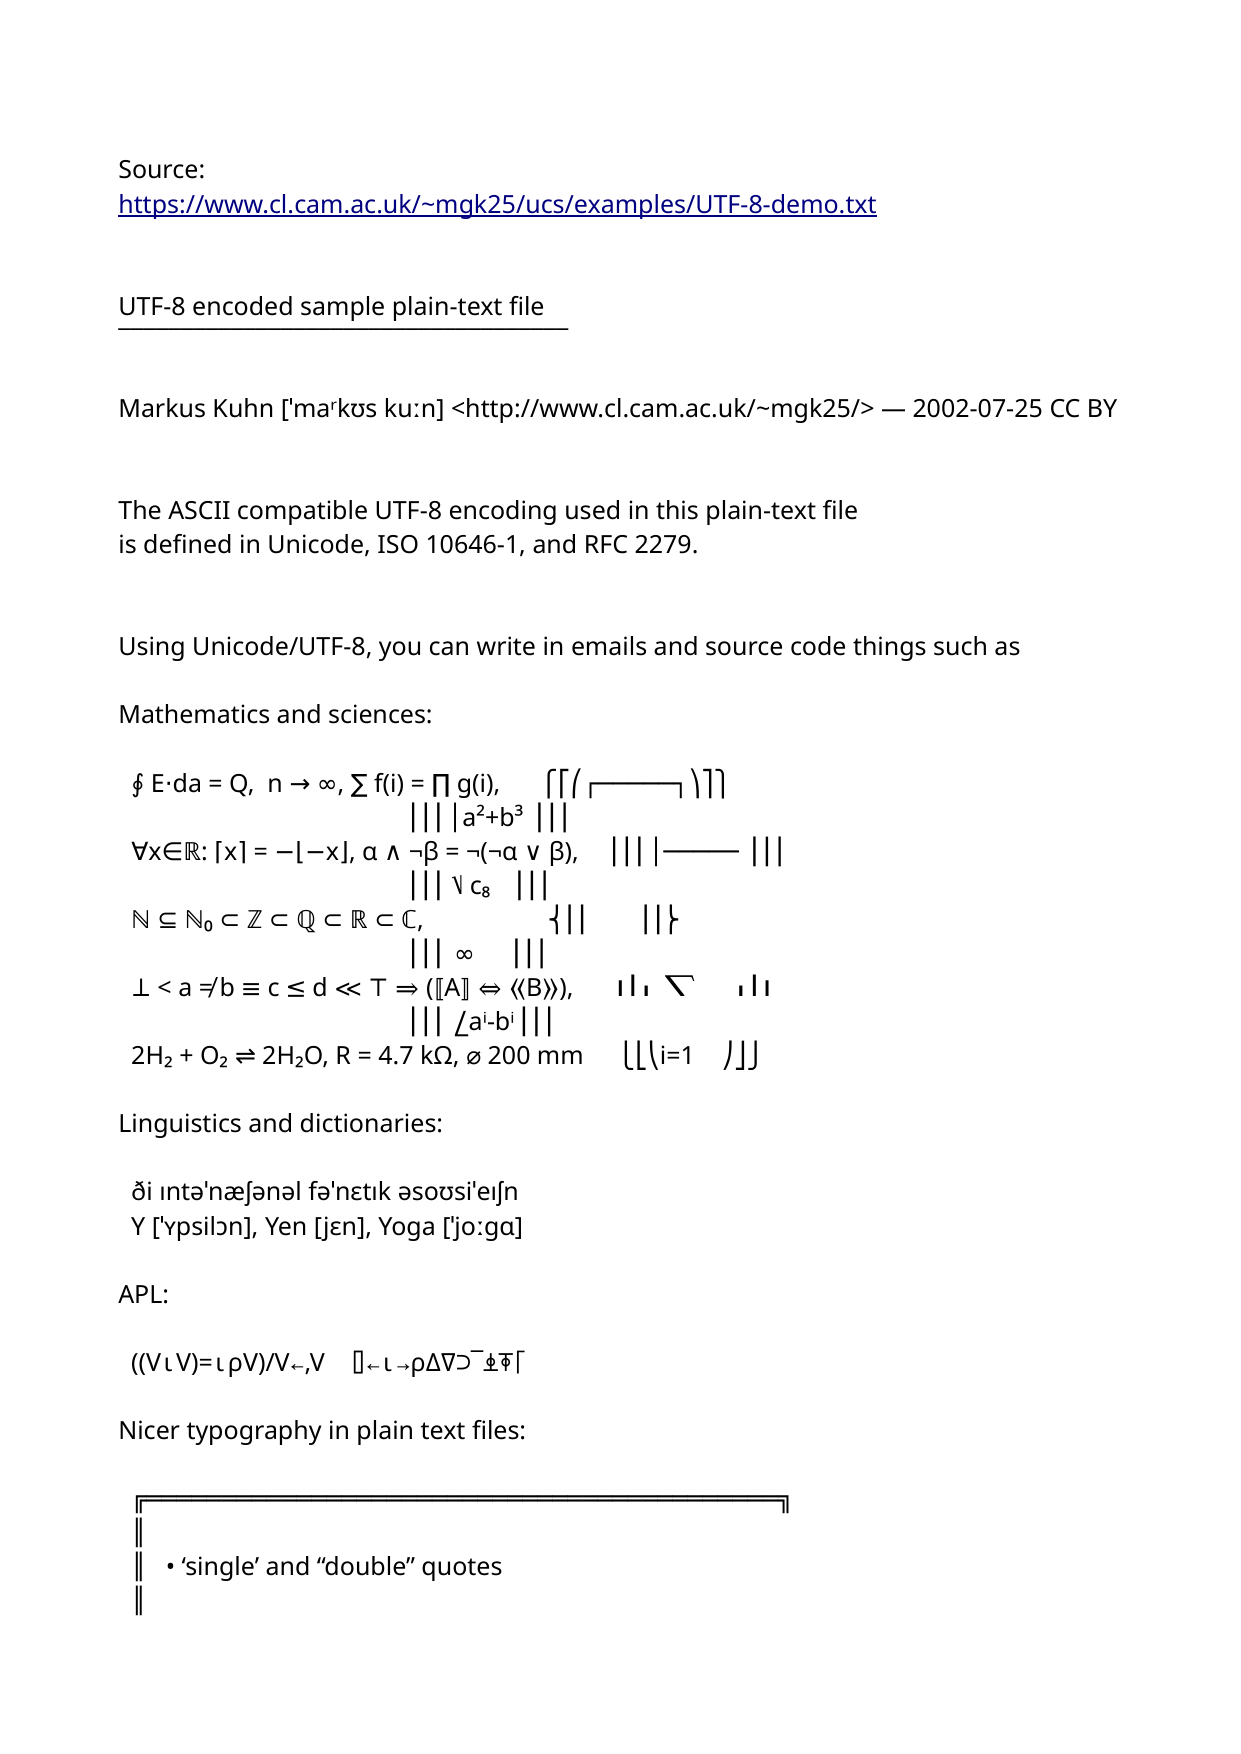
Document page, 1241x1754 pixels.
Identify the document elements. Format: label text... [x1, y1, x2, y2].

text ℕ ⊆ ℕ₀ ⊂ ℤ ⊂ ℚ ⊂ ℝ ⊂ ℂ, ⎨⎢⎜ ⎟⎥⎬ [118, 902, 1122, 936]
text ║ • ‘single’ and “double” quotes [118, 1549, 1122, 1583]
text https://www.cl.cam.ac.uk/~mgk25/ucs/examples/UTF-8-demo.txt [118, 186, 1122, 220]
text ⊥ < a ≠ b ≡ c ≤ d ≪ ⊤ ⇒ (⟦A⟧ ⇔ ⟪B⟫), ⎪⎢⎜ ⎲ ⎟⎥⎪ [118, 970, 1122, 1004]
text ╔══════════════════════════════════════════╗ [118, 1481, 1122, 1515]
text ∀x∈ℝ: ⌈x⌉ = −⌊−x⌋, α ∧ ¬β = ¬(¬α ∨ β), ⎪⎢⎜│───── ⎟⎥⎪ [118, 833, 1122, 867]
text The ASCII compatible UTF-8 encoding used in this plain-text file [118, 493, 1122, 527]
text Mathematics and sciences: [118, 697, 1122, 731]
text ║ [118, 1515, 1122, 1549]
text Nicer typography in plain text files: [118, 1412, 1122, 1447]
text ⎪⎢⎜ ∞ ⎟⎥⎪ [118, 936, 1122, 970]
text APL: [118, 1276, 1122, 1310]
text Source: [118, 152, 1122, 186]
text Linguistics and dictionaries: [118, 1106, 1122, 1140]
text ‾‾‾‾‾‾‾‾‾‾‾‾‾‾‾‾‾‾‾‾‾‾‾‾‾‾‾‾‾‾‾‾‾‾‾‾ [118, 322, 1122, 357]
text ⎪⎢⎜│a²+b³ ⎟⎥⎪ [118, 799, 1122, 833]
text ∮ E⋅da = Q, n → ∞, ∑ f(i) = ∏ g(i), ⎧⎡⎛┌─────┐⎞⎤⎫ [118, 765, 1122, 799]
text UTF-8 encoded sample plain-text file [118, 288, 1122, 322]
text ║ [118, 1583, 1122, 1617]
text Y [ˈʏpsilɔn], Yen [jɛn], Yoga [ˈjoːgɑ] [118, 1208, 1122, 1242]
text 2H₂ + O₂ ⇌ 2H₂O, R = 4.7 kΩ, ⌀ 200 mm ⎩⎣⎝i=1 ⎠⎦⎭ [118, 1038, 1122, 1072]
text is defined in Unicode, ISO 10646-1, and RFC 2279. [118, 527, 1122, 561]
text Using Unicode/UTF-8, you can write in emails and source code things such as [118, 629, 1122, 663]
text ⎪⎢⎜⎷ c₈ ⎟⎥⎪ [118, 867, 1122, 902]
text ((V⍳V)=⍳⍴V)/V←,V ⌷←⍳→⍴∆∇⊃‾⍎⍕⌈ [118, 1344, 1122, 1378]
text Markus Kuhn [ˈmaʳkʊs kuːn] <http://www.cl.cam.ac.uk/~mgk25/> — 2002-07-25 CC BY [118, 391, 1122, 425]
text ⎪⎢⎜ ⎳aⁱ-bⁱ⎟⎥⎪ [118, 1004, 1122, 1038]
text ði ıntəˈnæʃənəl fəˈnɛtık əsoʊsiˈeıʃn [118, 1174, 1122, 1208]
